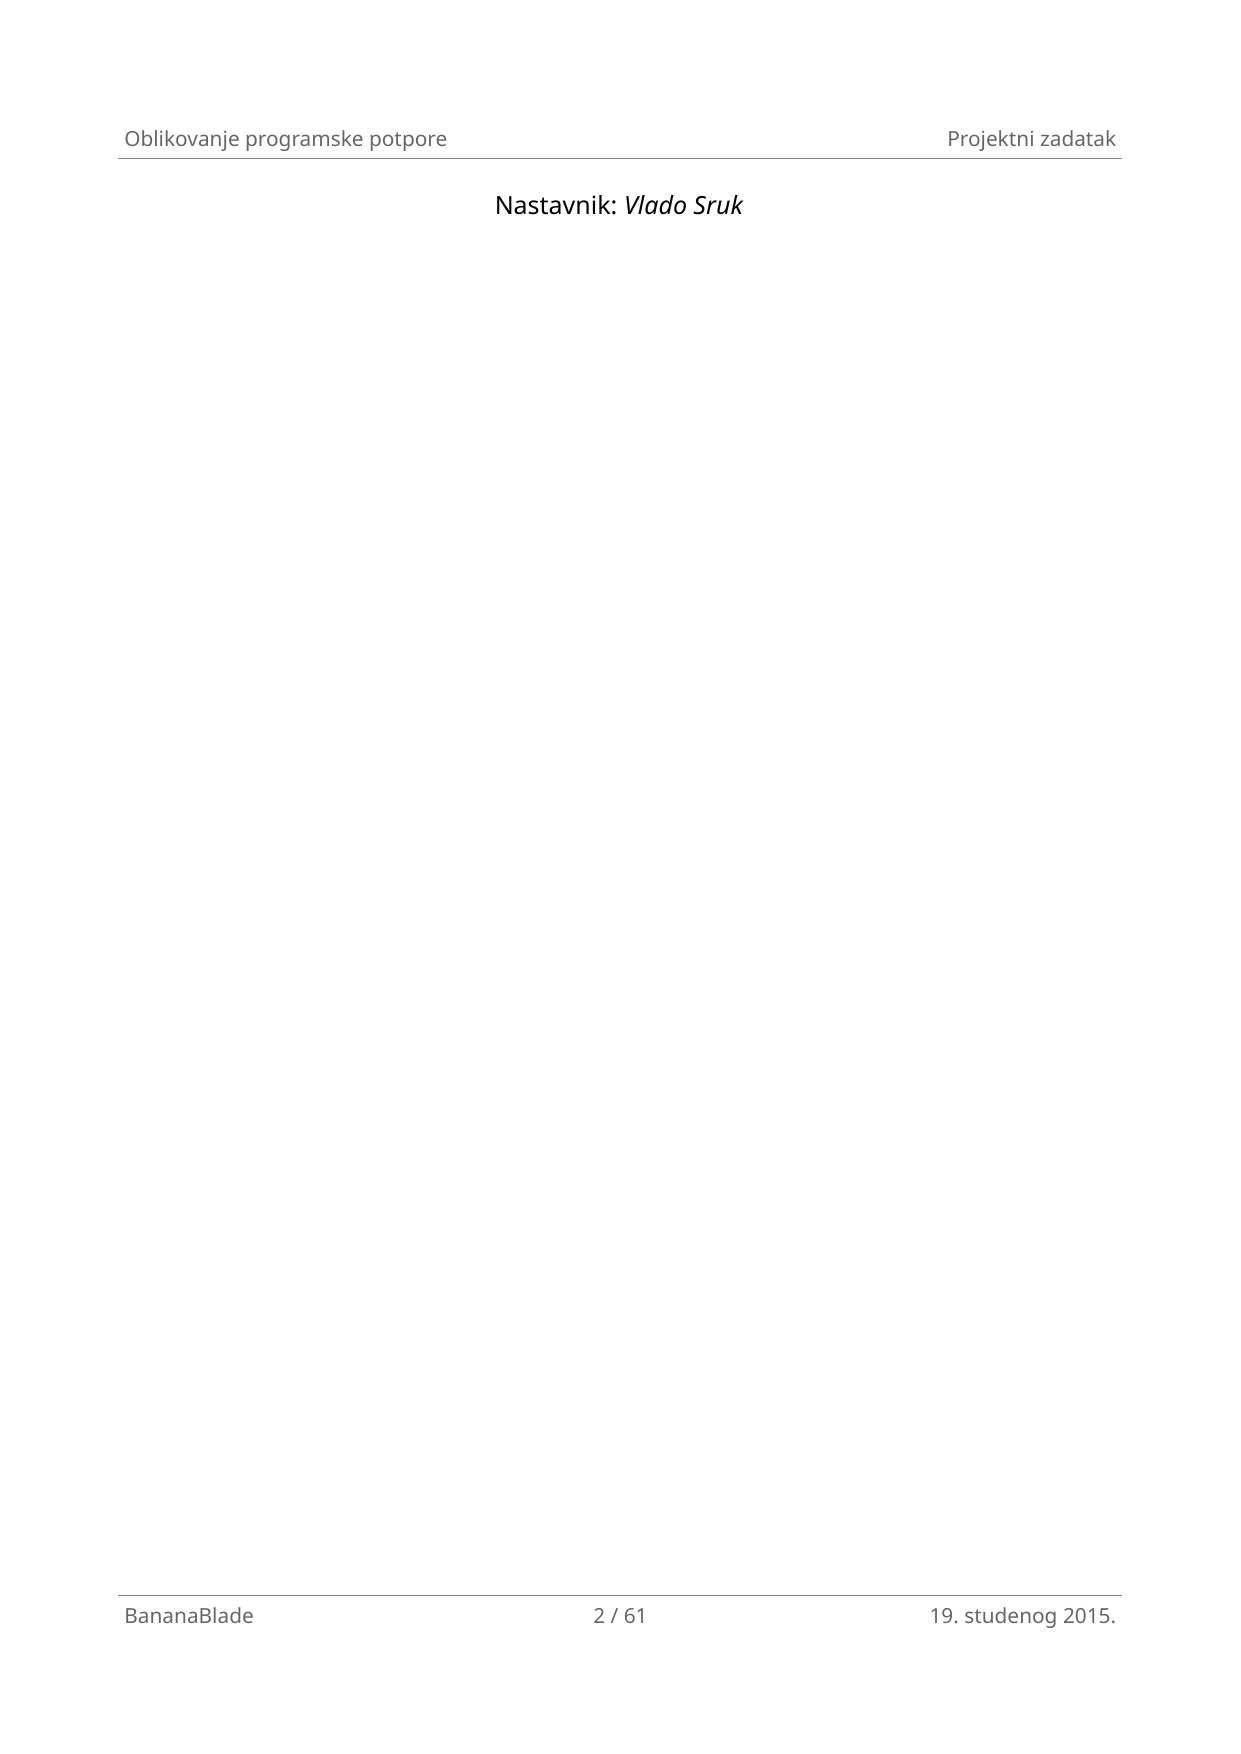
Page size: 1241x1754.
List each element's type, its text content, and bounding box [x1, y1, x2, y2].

text Nastavnik: Vlado Sruk [118, 188, 1122, 222]
